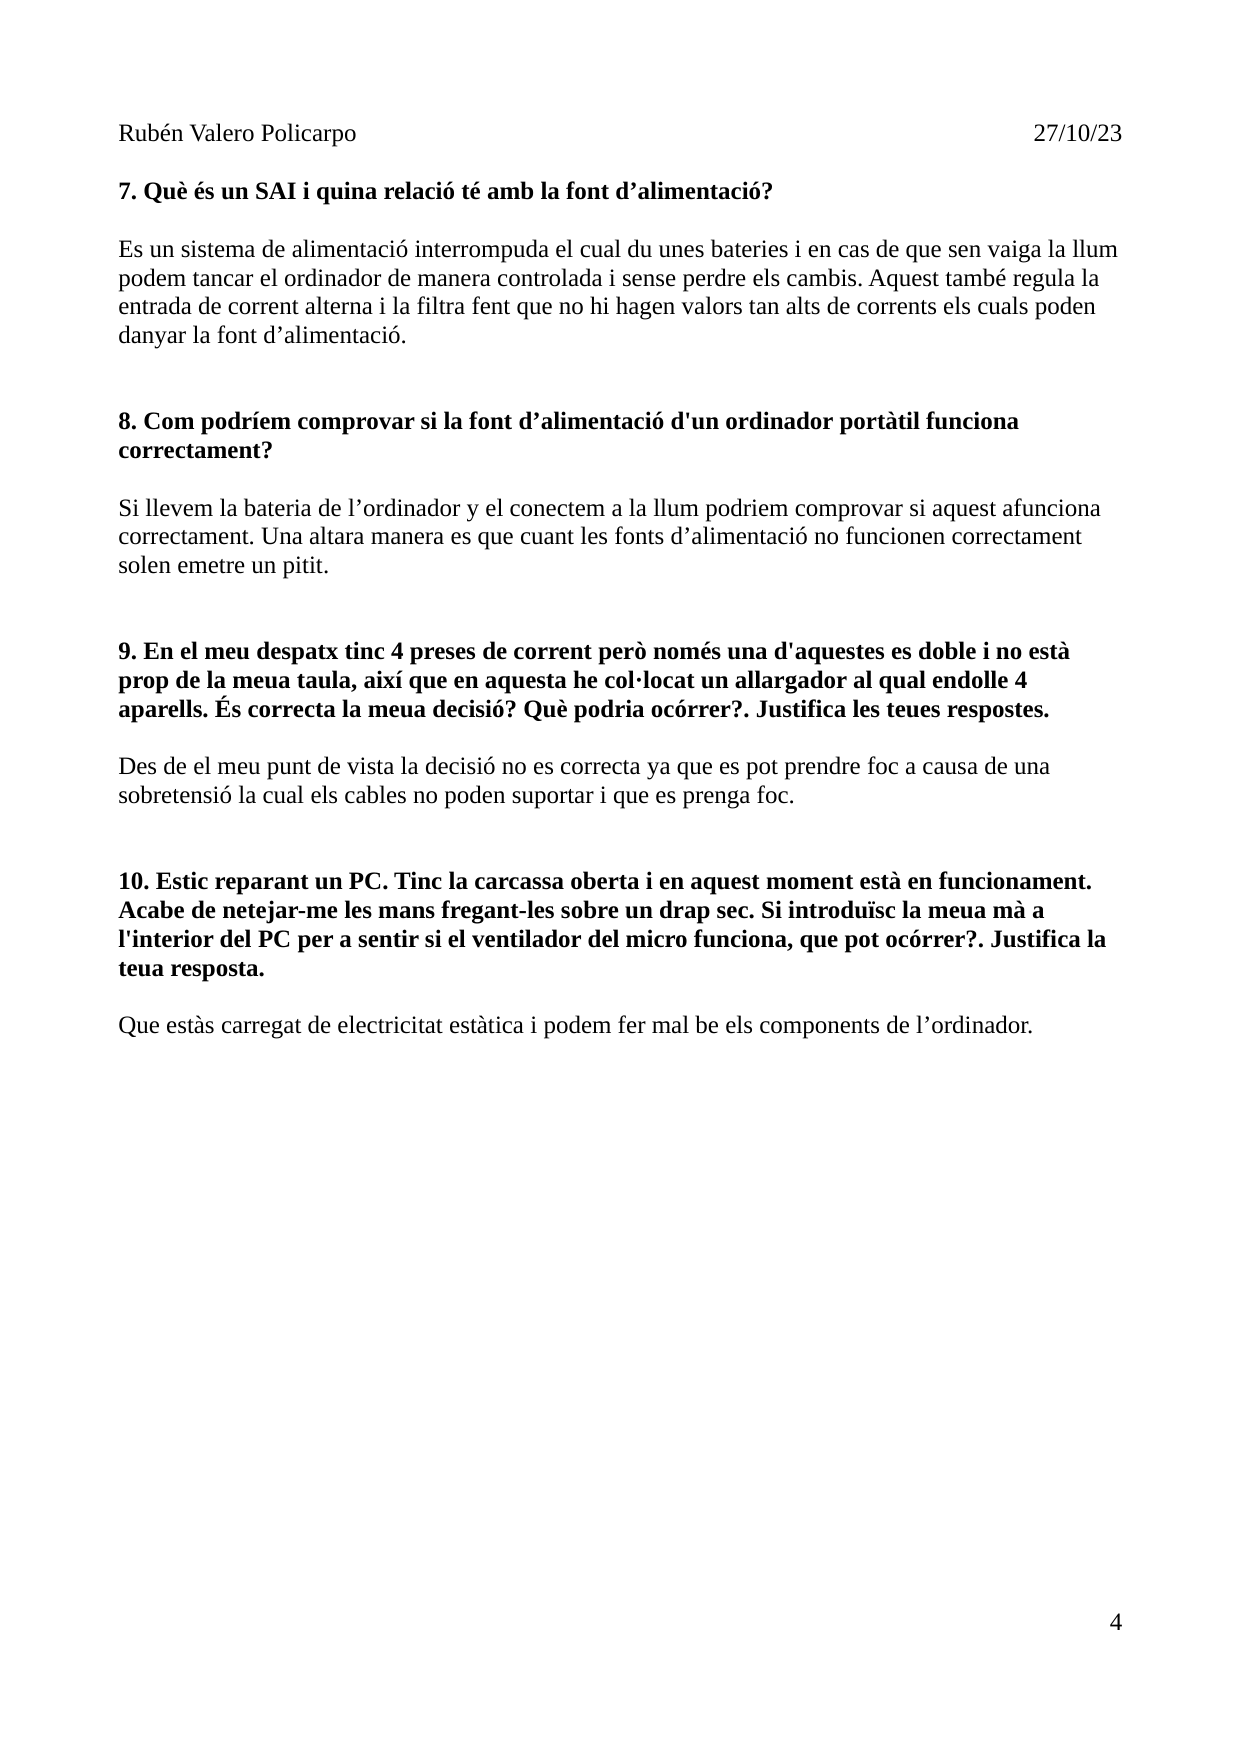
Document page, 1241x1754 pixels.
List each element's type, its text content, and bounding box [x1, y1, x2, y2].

text Si llevem la bateria de l’ordinador y el conectem a la llum podriem comprovar si aquest afunciona correctament. Una altara manera es que cuant les fonts d’alimentació no funcionen correctament solen emetre un pitit. [118, 493, 1122, 579]
text 9. En el meu despatx tinc 4 preses de corrent però només una d'aquestes es doble i no està prop de la meua taula, així que en aquesta he col·locat un allargador al qual endolle 4 aparells. És correcta la meua decisió? Què podria ocórrer?. Justifica les teues respostes. [118, 636, 1122, 723]
text Es un sistema de alimentació interrompuda el cual du unes bateries i en cas de que sen vaiga la llum podem tancar el ordinador de manera controlada i sense perdre els cambis. Aquest també regula la entrada de corrent alterna i la filtra fent que no hi hagen valors tan alts de corrents els cuals poden danyar la font d’alimentació. [118, 234, 1122, 349]
text Des de el meu punt de vista la decisió no es correcta ya que es pot prendre foc a causa de una sobretensió la cual els cables no poden suportar i que es prenga foc. [118, 751, 1122, 809]
text Que estàs carregat de electricitat estàtica i podem fer mal be els components de l’ordinador. [118, 1010, 1122, 1039]
text 7. Què és un SAI i quina relació té amb la font d’alimentació? [118, 176, 1122, 205]
text 8. Com podríem comprovar si la font d’alimentació d'un ordinador portàtil funciona correctament? [118, 406, 1122, 464]
text 10. Estic reparant un PC. Tinc la carcassa oberta i en aquest moment està en funcionament. Acabe de netejar-me les mans fregant-les sobre un drap sec. Si introduïsc la meua mà a l'interior del PC per a sentir si el ventilador del micro funciona, que pot ocórrer?. Justifica la teua resposta. [118, 866, 1122, 981]
